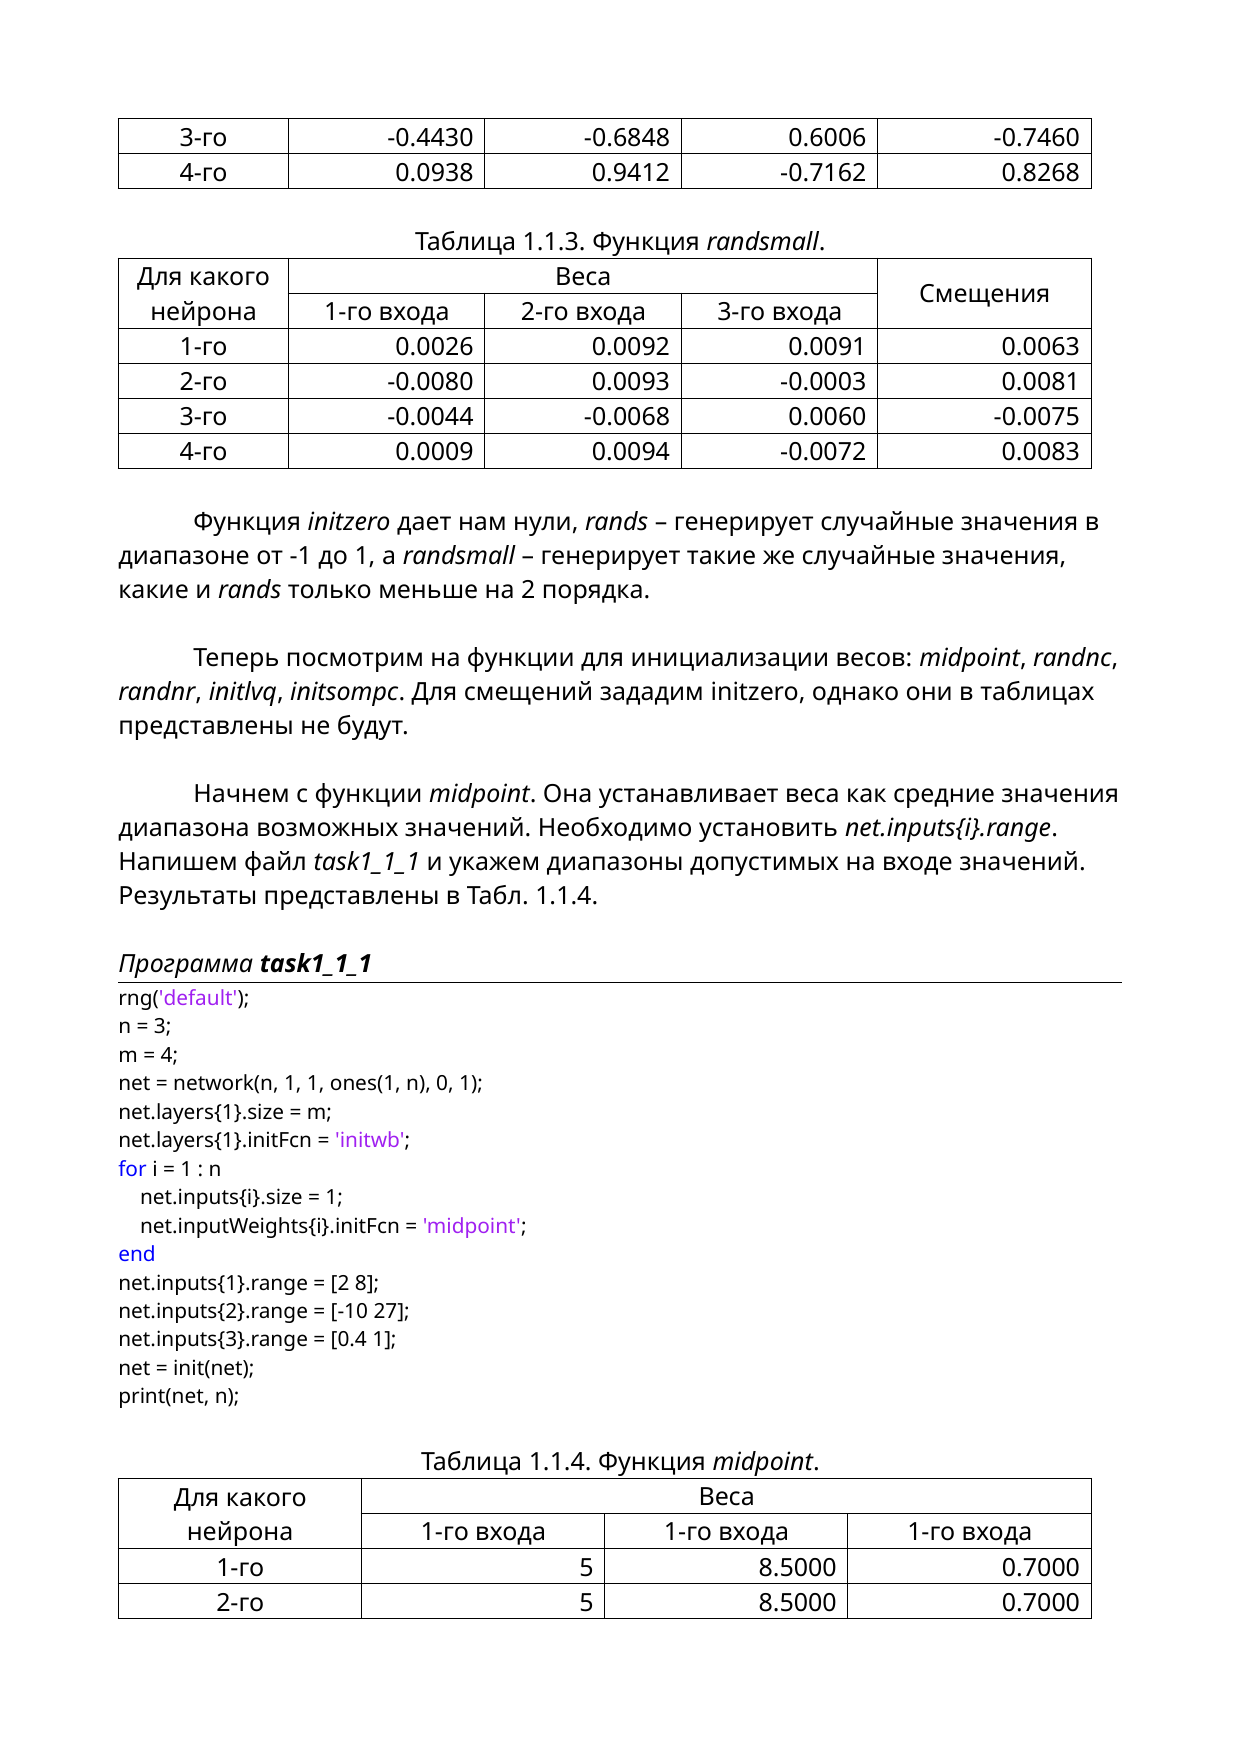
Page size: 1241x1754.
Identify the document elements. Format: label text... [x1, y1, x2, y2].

table_cell 2-го [119, 364, 288, 398]
table_header Смещения [878, 259, 1091, 328]
text m = 4; [118, 1040, 1122, 1068]
table_cell 3-го [119, 399, 288, 433]
table_cell -0.0068 [485, 399, 681, 433]
table_header Веса [289, 259, 877, 293]
text net.inputs{2}.range = [-10 27]; [118, 1296, 1122, 1324]
text print(net, n); [118, 1381, 1122, 1410]
table_cell 0.0083 [878, 434, 1091, 468]
text end [118, 1239, 1122, 1268]
table_header Для какого нейрона [119, 1479, 361, 1548]
table_cell 4-го [119, 154, 288, 188]
table_cell 1-го [119, 329, 288, 363]
table_cell 8.5000 [605, 1584, 847, 1618]
text net.layers{1}.initFcn = 'initwb'; [118, 1125, 1122, 1154]
text net.inputWeights{i}.initFcn = 'midpoint'; [118, 1211, 1122, 1239]
table_cell 0.0094 [485, 434, 681, 468]
text Таблица 1.1.3. Функция randsmall. [118, 223, 1122, 257]
text net = network(n, 1, 1, ones(1, n), 0, 1); [118, 1068, 1122, 1097]
table_cell 1-го входа [848, 1514, 1091, 1548]
table_cell 3-го [119, 119, 288, 153]
table_cell 0.0092 [485, 329, 681, 363]
table_cell 5 [362, 1549, 604, 1583]
table_cell -0.0072 [682, 434, 877, 468]
text Теперь посмотрим на функции для инициализации весов: midpoint, randnc, randnr, initlvq, initsompc. Для смещений зададим initzero, однако они в таблицах представлены не будут. [118, 639, 1122, 742]
text Программа task1_1_1 [118, 946, 1122, 982]
table_cell 2-го входа [485, 294, 681, 328]
table_cell 0.9412 [485, 154, 681, 188]
table_cell 0.8268 [878, 154, 1091, 188]
table_cell -0.7162 [682, 154, 877, 188]
table_cell -0.6848 [485, 119, 681, 153]
table_cell 0.0938 [289, 154, 484, 188]
table_cell 0.7000 [848, 1584, 1091, 1618]
text net.inputs{1}.range = [2 8]; [118, 1268, 1122, 1296]
text net.inputs{3}.range = [0.4 1]; [118, 1324, 1122, 1353]
table_cell 0.7000 [848, 1549, 1091, 1583]
table_cell 4-го [119, 434, 288, 468]
table_header Для какого нейрона [119, 259, 288, 328]
table_cell 0.0009 [289, 434, 484, 468]
table_cell -0.0080 [289, 364, 484, 398]
table_cell 1-го входа [362, 1514, 604, 1548]
table_cell 0.0060 [682, 399, 877, 433]
table_header Веса [362, 1479, 1091, 1513]
table_cell -0.0075 [878, 399, 1091, 433]
text Функция initzero дает нам нули, rands – генерирует случайные значения в диапазоне от -1 до 1, а randsmall – генерирует такие же случайные значения, какие и rands только меньше на 2 порядка. [118, 503, 1122, 605]
text n = 3; [118, 1012, 1122, 1040]
text net.inputs{i}.size = 1; [118, 1182, 1122, 1211]
table_cell 0.0093 [485, 364, 681, 398]
table_cell 2-го [119, 1584, 361, 1618]
table_cell 0.0063 [878, 329, 1091, 363]
table_cell 0.0026 [289, 329, 484, 363]
table_cell 0.6006 [682, 119, 877, 153]
text for i = 1 : n [118, 1154, 1122, 1182]
table_cell -0.7460 [878, 119, 1091, 153]
text net = init(net); [118, 1353, 1122, 1381]
text rng('default'); [118, 983, 1122, 1012]
table_cell 8.5000 [605, 1549, 847, 1583]
table_cell 1-го входа [605, 1514, 847, 1548]
text Таблица 1.1.4. Функция midpoint. [118, 1444, 1122, 1478]
table_cell 5 [362, 1584, 604, 1618]
table_cell 1-го [119, 1549, 361, 1583]
table_cell 3-го входа [682, 294, 877, 328]
table_cell 0.0091 [682, 329, 877, 363]
text Начнем с функции midpoint. Она устанавливает веса как средние значения диапазона возможных значений. Необходимо установить net.inputs{i}.range. Напишем файл task1_1_1 и укажем диапазоны допустимых на входе значений. Результаты представлены в Табл. 1.1.4. [118, 776, 1122, 912]
text net.layers{1}.size = m; [118, 1097, 1122, 1125]
table_cell 0.0081 [878, 364, 1091, 398]
table_cell -0.0044 [289, 399, 484, 433]
table_cell -0.0003 [682, 364, 877, 398]
table_cell -0.4430 [289, 119, 484, 153]
table_cell 1-го входа [289, 294, 484, 328]
